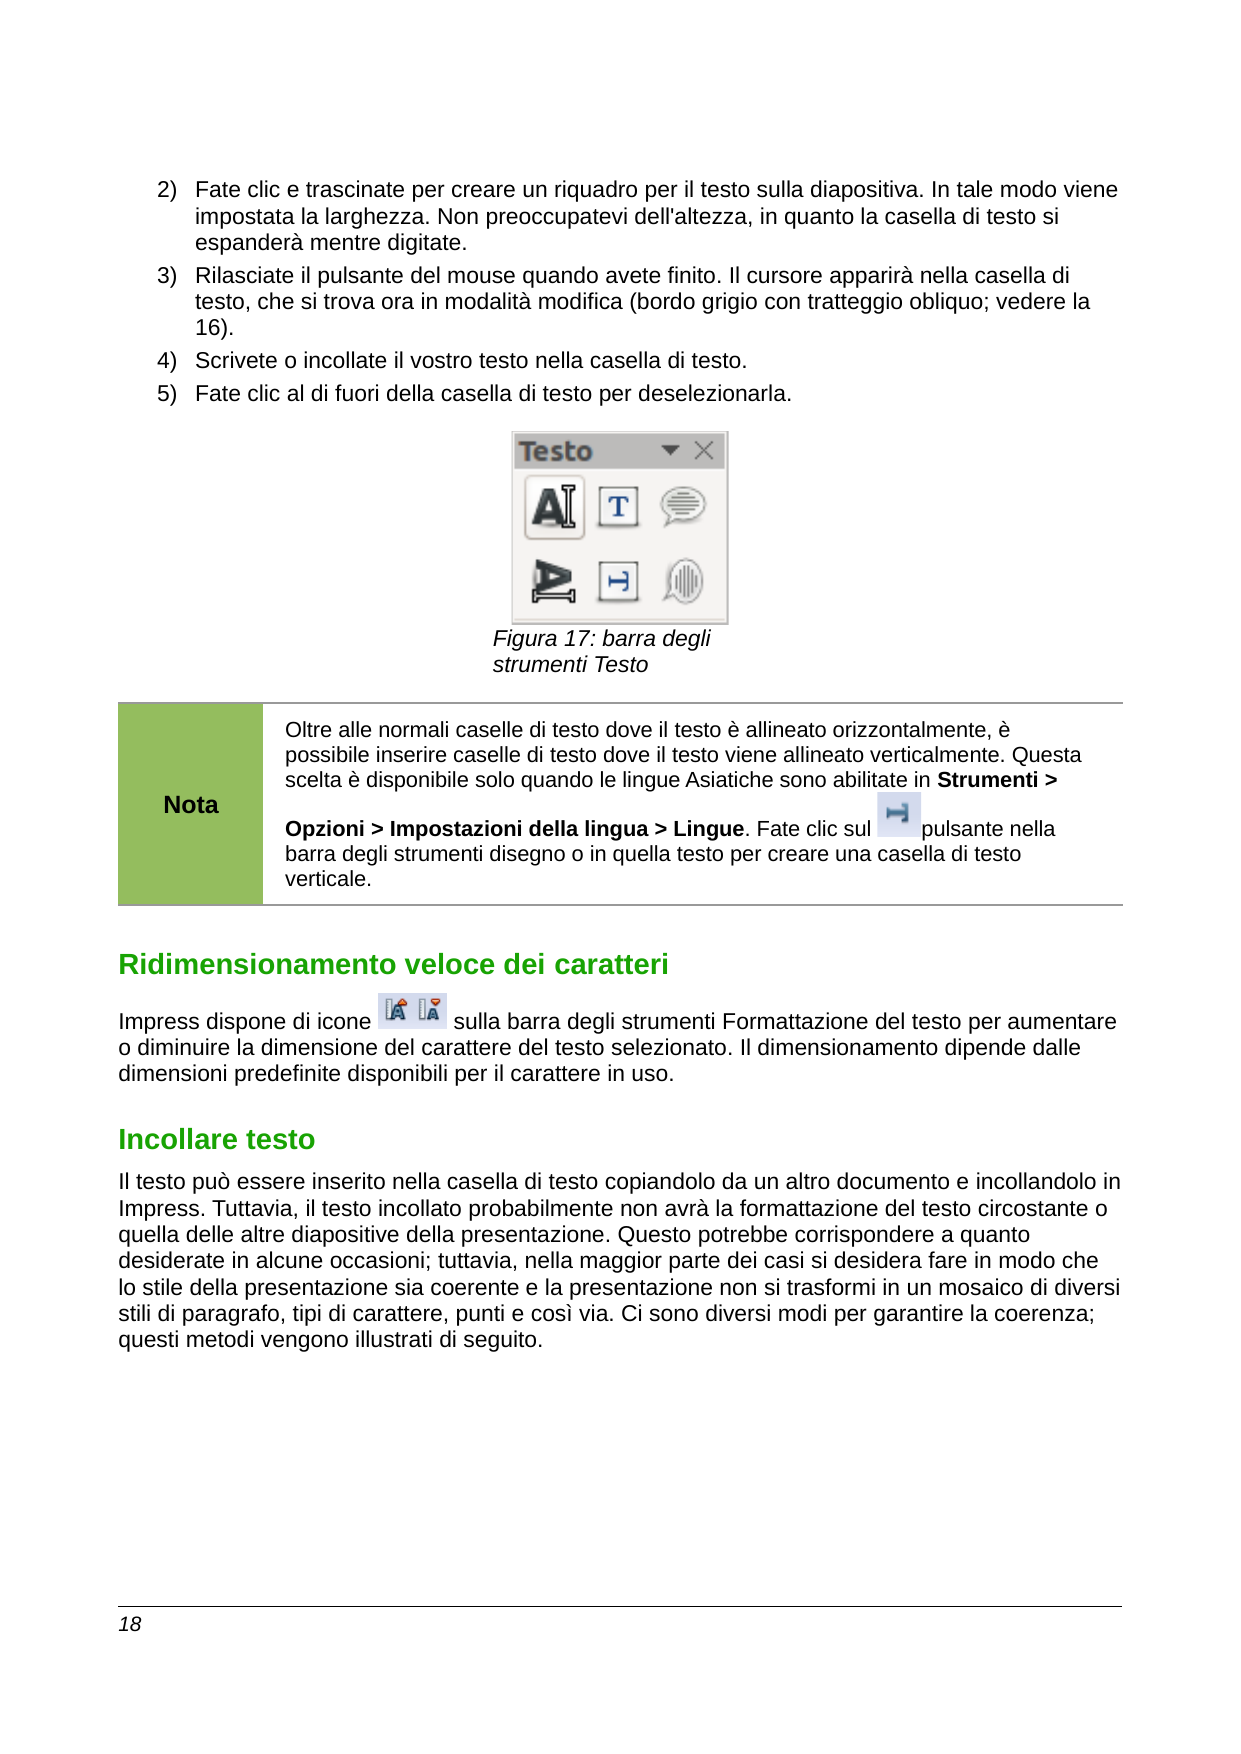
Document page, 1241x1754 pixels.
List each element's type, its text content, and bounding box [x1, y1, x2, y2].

table_header Nota [118, 704, 263, 904]
picture [378, 993, 447, 1029]
picture [877, 792, 922, 837]
subtitle Incollare testo [118, 1122, 1122, 1156]
picture [511, 431, 729, 625]
text Il testo può essere inserito nella casella di testo copiandolo da un altro documento e incollandolo in Impress. Tuttavia, il testo incollato probabilmente non avrà la formattazione del testo circostante o quella delle altre diapositive della presentazione. Questo potrebbe corrispondere a quanto desiderate in alcune occasioni; tuttavia, nella maggior parte dei casi si desidera fare in modo che lo stile della presentazione sia coerente e la presentazione non si trasformi in un mosaico di diversi stili di paragrafo, tipi di carattere, punti e così via. Ci sono diversi modi per garantire la coerenza; questi metodi vengono illustrati di seguito. [118, 1168, 1122, 1353]
list Fate clic e trascinate per creare un riquadro per il testo sulla diapositiva. In tale modo viene impostata la larghezza. Non preoccupatevi dell'altezza, in quanto la casella di testo si espanderà mentre digitate. [177, 176, 1122, 255]
list Fate clic al di fuori della casella di testo per deselezionarla. [177, 379, 1122, 406]
list Rilasciate il pulsante del mouse quando avete finito. Il cursore apparirà nella casella di testo, che si trova ora in modalità modifica (bordo grigio con tratteggio obliquo; vedere la 16). [177, 262, 1122, 341]
text Figura 17: barra degli strumenti Testo [493, 431, 748, 677]
text Impress dispone di icone sulla barra degli strumenti Formattazione del testo per aumentare o diminuire la dimensione del carattere del testo selezionato. Il dimensionamento dipende dalle dimensioni predefinite disponibili per il carattere in uso. [118, 993, 1122, 1087]
list Scrivete o incollate il vostro testo nella casella di testo. [177, 347, 1122, 373]
table_header Oltre alle normali caselle di testo dove il testo è allineato orizzontalmente, è possibile inserire caselle di testo dove il testo viene allineato verticalmente. Questa scelta è disponibile solo quando le lingue Asiatiche sono abilitate in Strumenti > Opzioni > Impostazioni della lingua > Lingue. Fate clic sul pulsante nella barra degli strumenti disegno o in quella testo per creare una casella di testo verticale. [264, 704, 1123, 904]
subtitle Ridimensionamento veloce dei caratteri [118, 947, 1122, 981]
